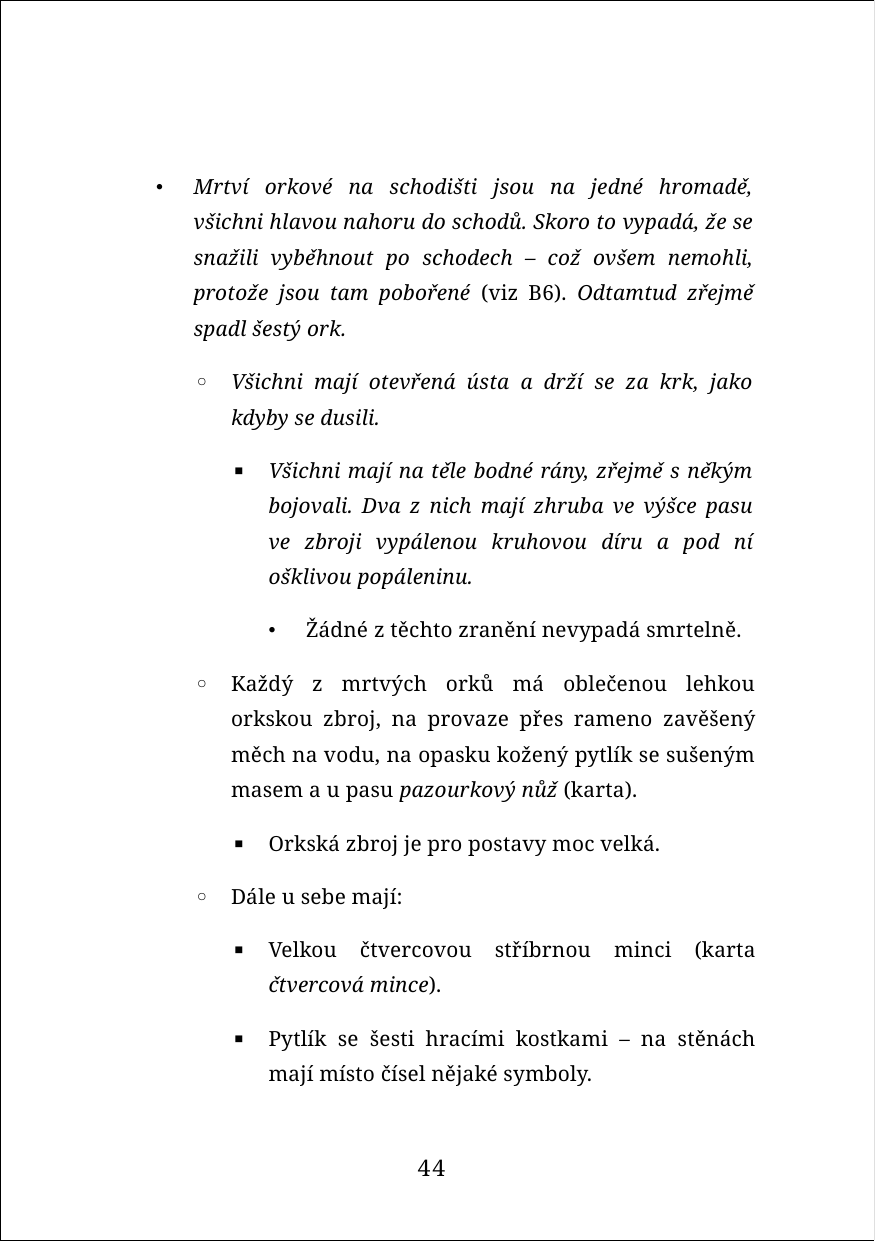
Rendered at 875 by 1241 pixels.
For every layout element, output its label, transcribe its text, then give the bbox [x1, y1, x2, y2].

list Pytlík se šesti hracími kostkami – na stěnách mají místo čísel nějaké symboly. [231, 1024, 756, 1088]
list Dále u sebe mají: [193, 882, 756, 910]
list Všichni mají otevřená ústa a drží se za krk, jako kdyby se dusili. [193, 367, 756, 431]
list Všichni mají na těle bodné rány, zřejmě s někým bojovali. Dva z nich mají zhruba ve výšce pasu ve zbroji vypálenou kruhovou díru a pod ní ošklivou popáleninu. [231, 456, 756, 591]
list Žádné z těchto zranění nevypadá smrtelně. [268, 616, 756, 644]
list Každý z mrtvých orků má oblečenou lehkou orkskou zbroj, na provaze přes rameno zavěšený měch na vodu, na opasku kožený pytlík se sušeným masem a u pasu pazourkový nůž (karta). [193, 669, 756, 804]
list Mrtví orkové na schodišti jsou na jedné hromadě, všichni hlavou nahoru do schodů. Skoro to vypadá, že se snažili vyběhnout po schodech – což ovšem nemohli, protože jsou tam pobořené (viz B6). Odtamtud zřejmě spadl šestý ork. [156, 172, 756, 342]
list Velkou čtvercovou stříbrnou minci (karta čtvercová mince). [231, 935, 756, 999]
list Orkská zbroj je pro postavy moc velká. [231, 829, 756, 857]
